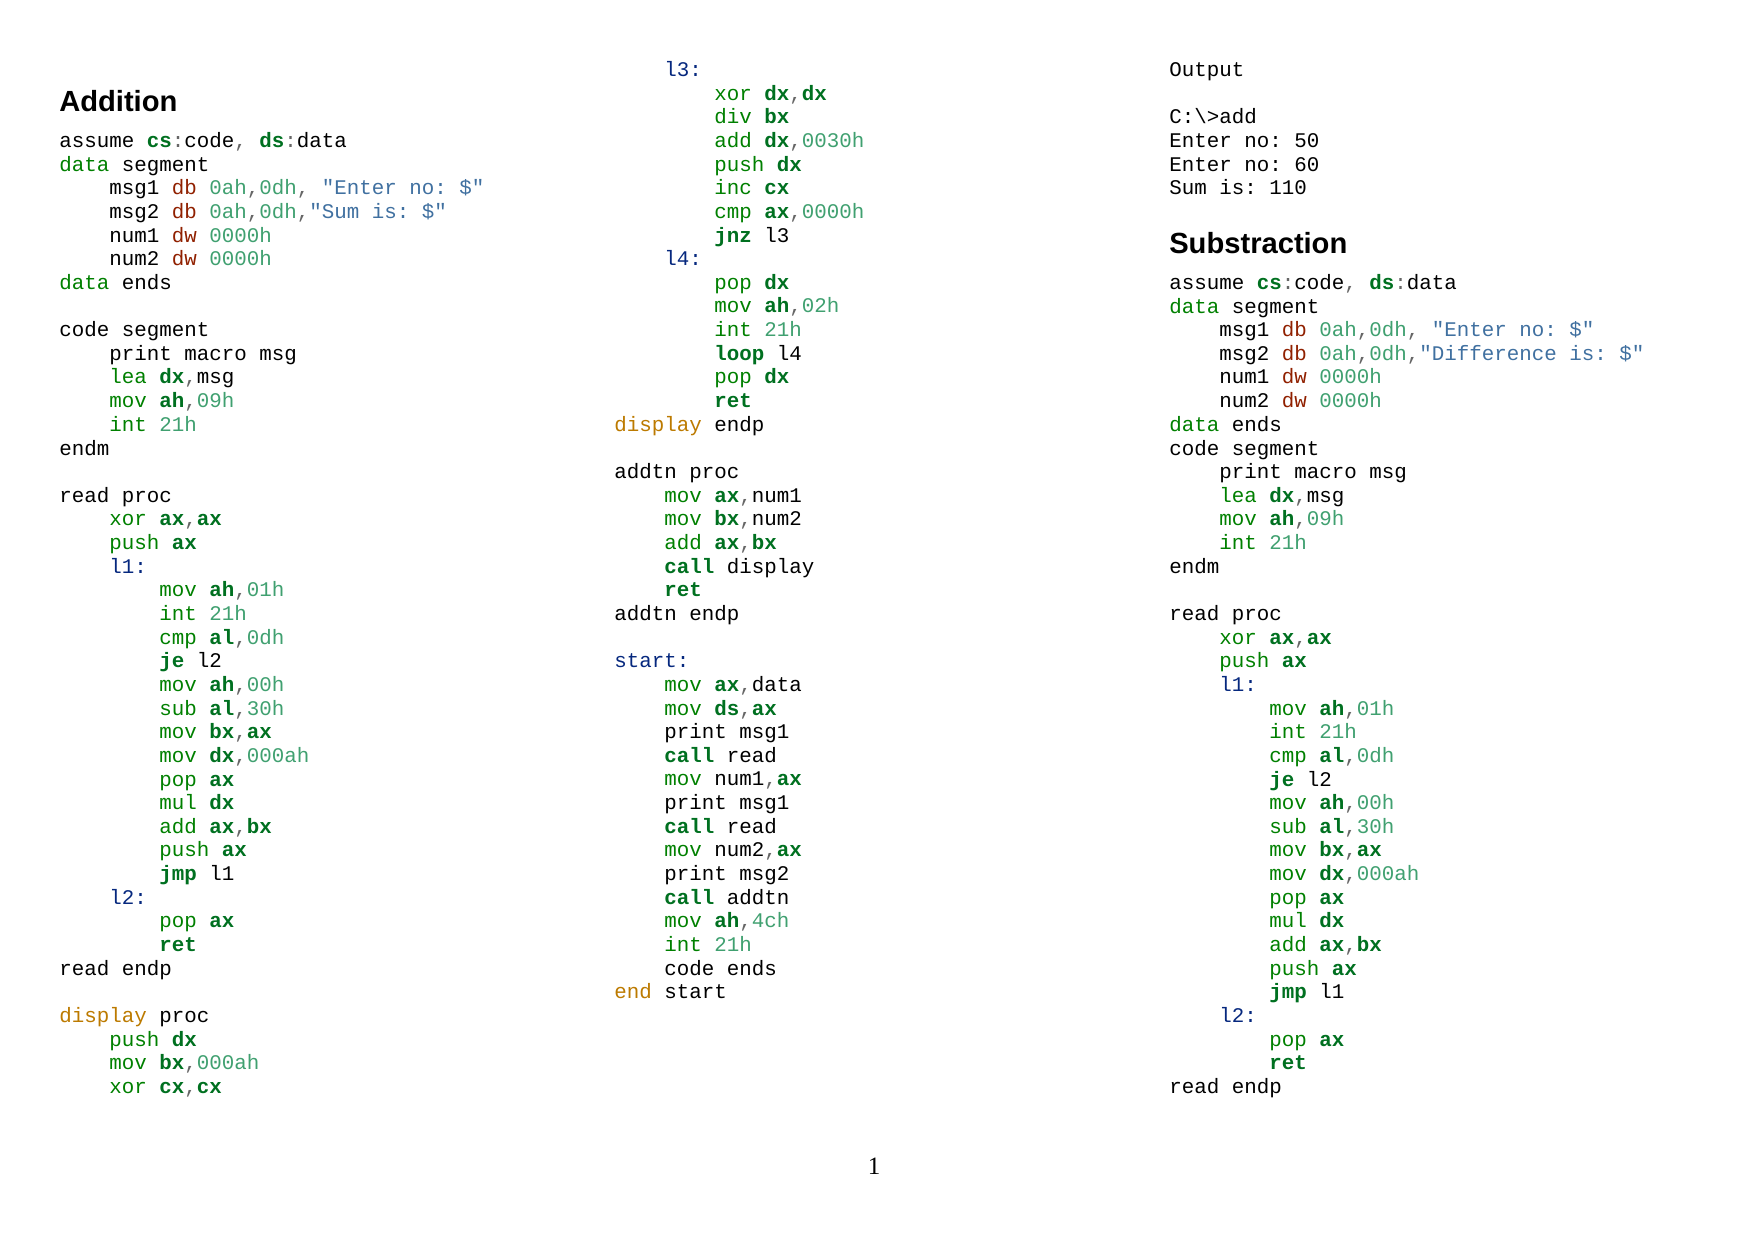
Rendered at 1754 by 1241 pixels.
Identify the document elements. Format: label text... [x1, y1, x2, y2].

text push dx [614, 154, 1140, 177]
text push dx [59, 1029, 585, 1052]
text cmp al,0dh [1169, 745, 1695, 768]
text call addtn [614, 887, 1140, 910]
text code ends [614, 958, 1140, 981]
text call read [614, 745, 1140, 768]
text push ax [59, 839, 585, 863]
text je l2 [59, 650, 585, 674]
text inc cx [614, 177, 1140, 201]
text pop ax [59, 768, 585, 792]
text Sum is: 110 [1169, 177, 1695, 201]
text msg2 db 0ah,0dh,"Difference is: $" [1169, 343, 1695, 367]
text pop ax [1169, 887, 1695, 910]
text mov dx,000ah [1169, 863, 1695, 887]
text Enter no: 50 [1169, 130, 1695, 154]
text mov ax,num1 [614, 485, 1140, 508]
text loop l4 [614, 343, 1140, 366]
text sub al,30h [1169, 816, 1695, 839]
text pop ax [59, 910, 585, 934]
text mov bx,num2 [614, 508, 1140, 532]
text ret [614, 579, 1140, 603]
text add ax,bx [614, 532, 1140, 556]
text cmp ax,0000h [614, 201, 1140, 224]
text mov ah,02h [614, 296, 1140, 319]
text jmp l1 [59, 863, 585, 887]
text ret [1169, 1052, 1695, 1076]
text mov ah,00h [59, 674, 585, 698]
text msg1 db 0ah,0dh, "Enter no: $" [59, 177, 585, 201]
text mov ah,01h [1169, 698, 1695, 721]
text mov ah,09h [59, 390, 585, 414]
text mul dx [1169, 910, 1695, 934]
text xor dx,dx [614, 83, 1140, 106]
text div bx [614, 106, 1140, 130]
text endm [1169, 556, 1695, 579]
text int 21h [59, 414, 585, 437]
text mov dx,000ah [59, 745, 585, 768]
text read endp [59, 958, 585, 981]
text msg1 db 0ah,0dh, "Enter no: $" [1169, 319, 1695, 343]
text push ax [1169, 650, 1695, 674]
text add dx,0030h [614, 130, 1140, 154]
text mov ah,01h [59, 579, 585, 603]
text msg2 db 0ah,0dh,"Sum is: $" [59, 201, 585, 225]
text jmp l1 [1169, 981, 1695, 1005]
text C:\>add [1169, 106, 1695, 130]
text end start [614, 981, 1140, 1005]
text num2 dw 0000h [1169, 390, 1695, 414]
text mov ds,ax [614, 697, 1140, 721]
text l2: [59, 887, 585, 910]
text int 21h [614, 934, 1140, 958]
text jnz l3 [614, 224, 1140, 248]
text int 21h [1169, 721, 1695, 745]
text sub al,30h [59, 698, 585, 721]
text data segment [59, 154, 585, 177]
text data segment [1169, 296, 1695, 319]
text xor ax,ax [59, 508, 585, 532]
text read proc [59, 485, 585, 508]
text addtn proc [614, 461, 1140, 485]
text mov num2,ax [614, 839, 1140, 863]
text int 21h [59, 603, 585, 627]
text endm [59, 437, 585, 461]
text mov ax,data [614, 674, 1140, 697]
text lea dx,msg [59, 367, 585, 390]
text mov ah,09h [1169, 508, 1695, 532]
text mov bx,000ah [59, 1052, 585, 1076]
text mov bx,ax [1169, 839, 1695, 863]
text je l2 [1169, 768, 1695, 792]
text mul dx [59, 792, 585, 816]
subtitle Addition [59, 84, 585, 118]
text code segment [1169, 437, 1695, 461]
text num1 dw 0000h [1169, 367, 1695, 390]
text num2 dw 0000h [59, 248, 585, 272]
text print msg1 [614, 721, 1140, 745]
text read endp [1169, 1076, 1695, 1099]
text push ax [59, 532, 585, 556]
text pop dx [614, 272, 1140, 296]
text mov ah,00h [1169, 792, 1695, 816]
text print msg2 [614, 863, 1140, 887]
text print macro msg [59, 343, 585, 367]
text assume cs:code, ds:data [59, 130, 585, 154]
text cmp al,0dh [59, 627, 585, 650]
text l2: [1169, 1005, 1695, 1029]
text xor ax,ax [1169, 627, 1695, 650]
text l1: [1169, 674, 1695, 698]
text xor cx,cx [59, 1076, 585, 1099]
text call display [614, 556, 1140, 579]
text num1 dw 0000h [59, 225, 585, 248]
text display proc [59, 1005, 585, 1029]
text l1: [59, 556, 585, 579]
text read proc [1169, 603, 1695, 627]
text code segment [59, 319, 585, 343]
text display endp [614, 414, 1140, 437]
text data ends [1169, 414, 1695, 437]
text assume cs:code, ds:data [1169, 272, 1695, 296]
text mov num1,ax [614, 768, 1140, 792]
text add ax,bx [1169, 934, 1695, 958]
text ret [59, 934, 585, 958]
text print macro msg [1169, 461, 1695, 485]
text call read [614, 816, 1140, 839]
text mov bx,ax [59, 721, 585, 745]
text ret [614, 390, 1140, 414]
text print msg1 [614, 792, 1140, 816]
subtitle Substraction [1169, 226, 1695, 259]
text int 21h [1169, 532, 1695, 556]
text start: [614, 650, 1140, 674]
text Output [1169, 59, 1695, 83]
text add ax,bx [59, 816, 585, 839]
text data ends [59, 272, 585, 296]
text pop ax [1169, 1029, 1695, 1052]
text mov ah,4ch [614, 910, 1140, 934]
text addtn endp [614, 603, 1140, 627]
text push ax [1169, 958, 1695, 981]
text lea dx,msg [1169, 485, 1695, 508]
text pop dx [614, 366, 1140, 390]
text Enter no: 60 [1169, 154, 1695, 177]
text int 21h [614, 319, 1140, 343]
text l4: [614, 248, 1140, 272]
text l3: [614, 59, 1140, 83]
